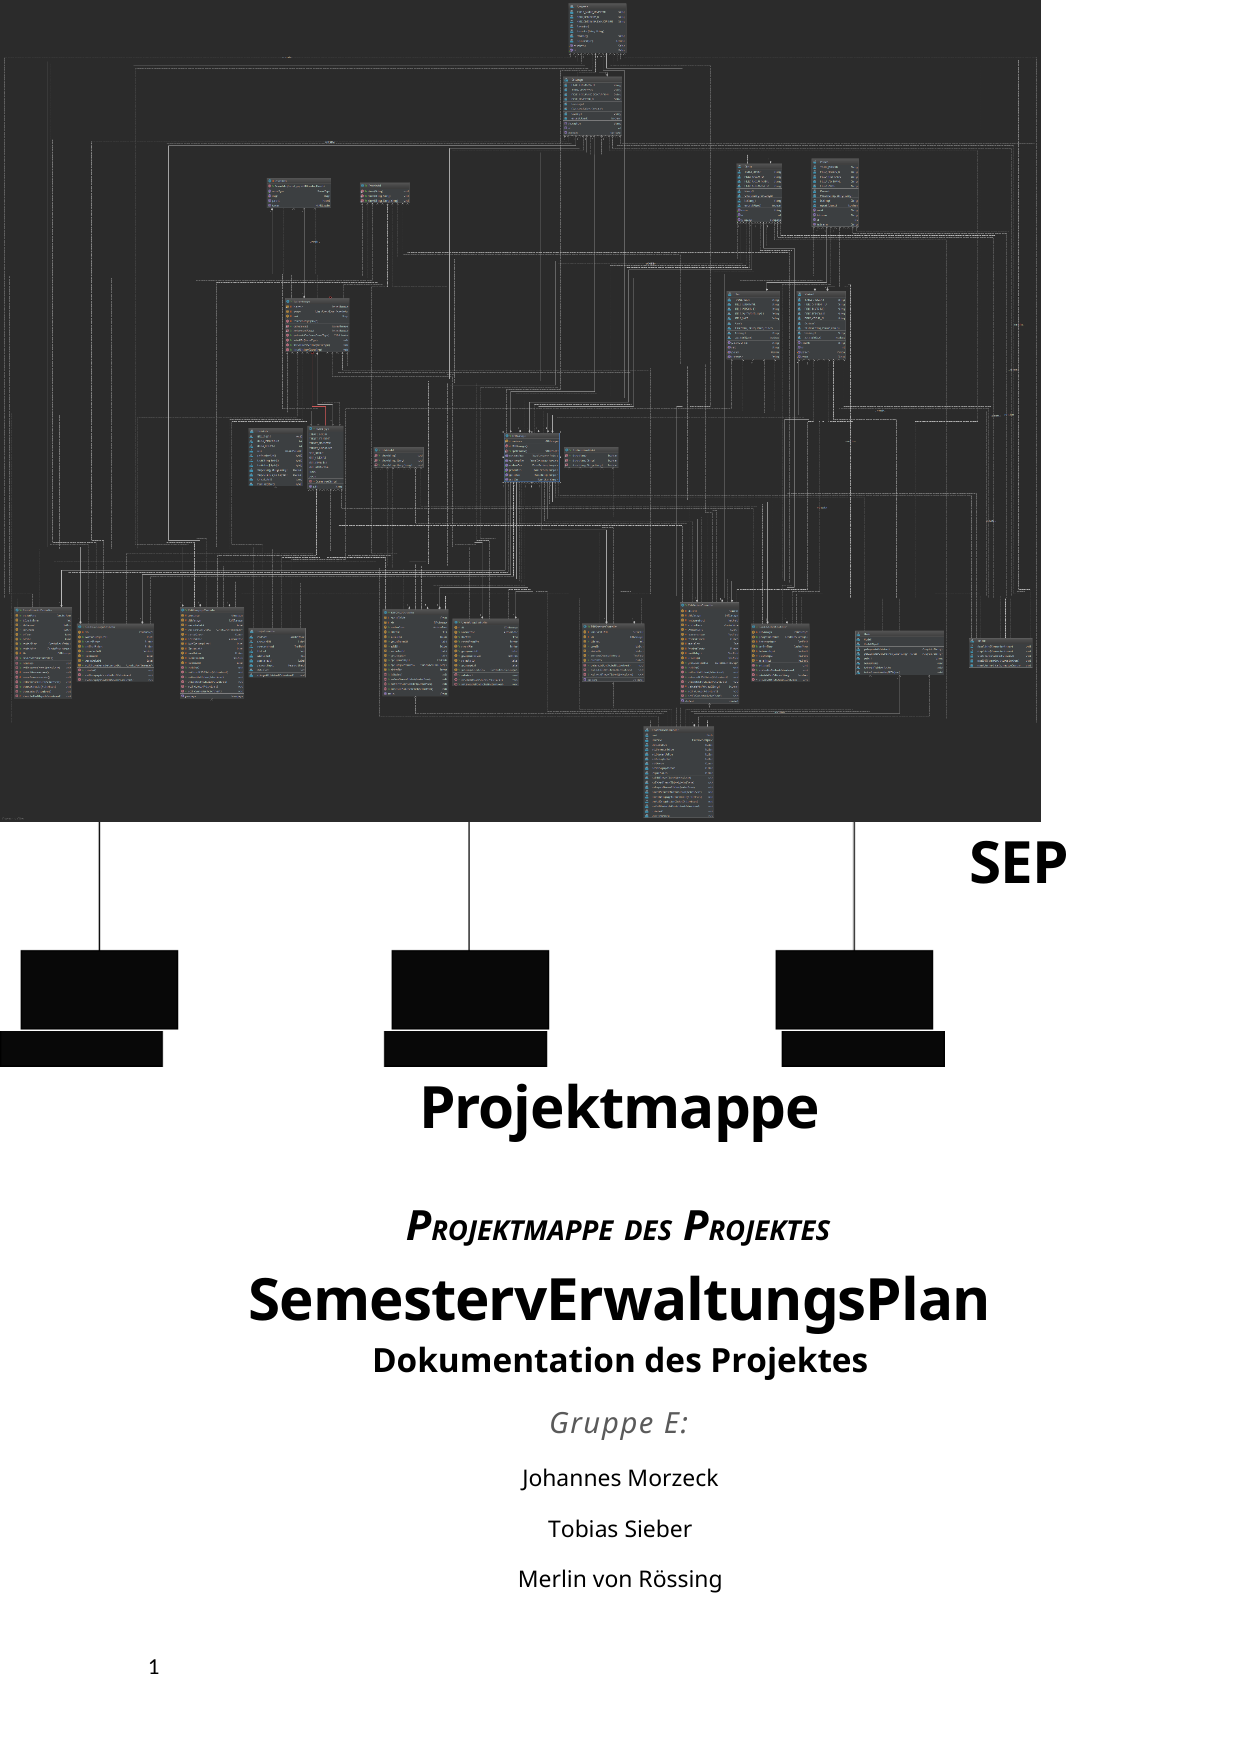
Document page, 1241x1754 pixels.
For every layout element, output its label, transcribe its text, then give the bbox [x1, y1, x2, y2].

title SemestervErwaltungsPlan [148, 1257, 1093, 1337]
subtitle Gruppe E: [148, 1403, 1093, 1442]
text Johannes Morzeck [148, 1462, 1093, 1493]
title SEP Projektmappe [148, 148, 1093, 1146]
text Dokumentation des Projektes [148, 1337, 1093, 1382]
text Merlin von Rössing [148, 1563, 1093, 1594]
subtitle Projektmappe des Projektes [148, 1196, 1093, 1253]
text Tobias Sieber [148, 1512, 1093, 1544]
picture [0, 0, 1041, 1067]
